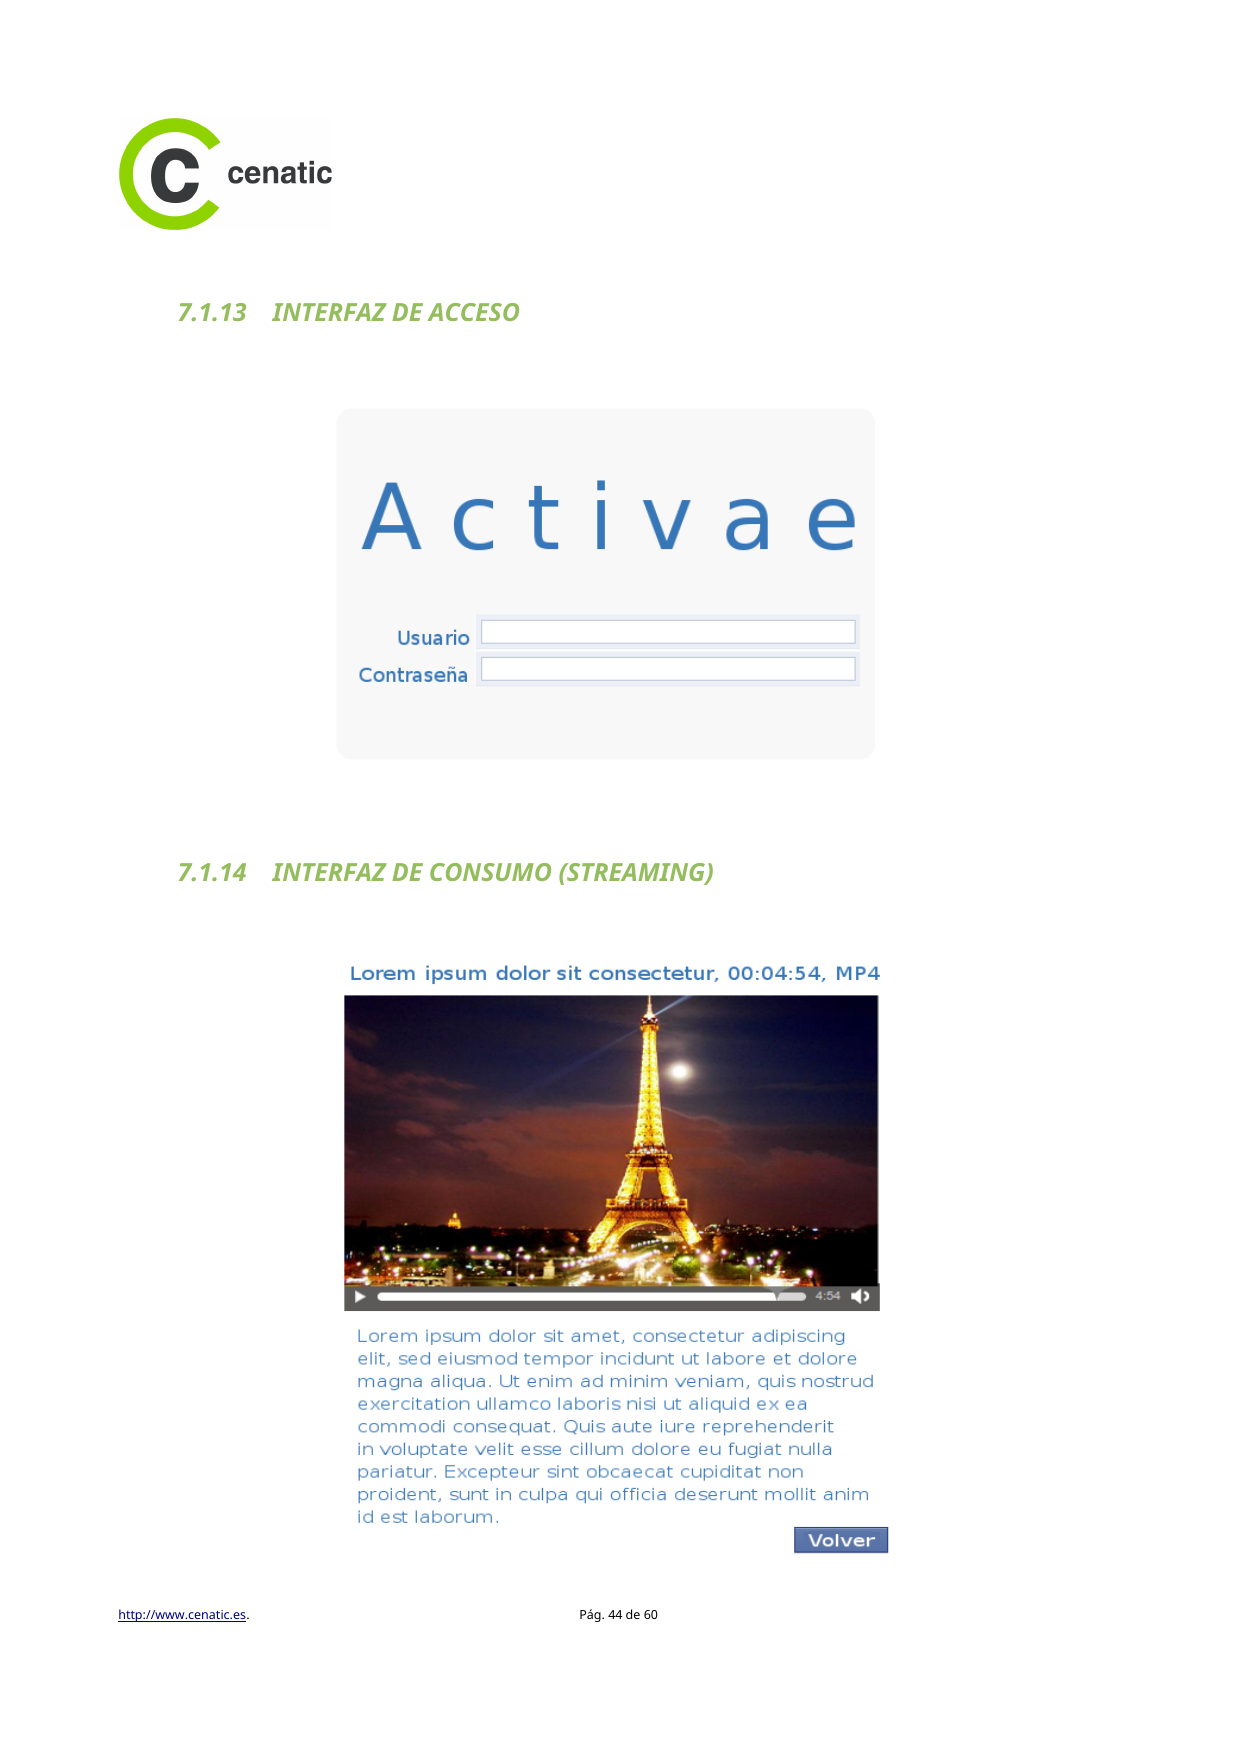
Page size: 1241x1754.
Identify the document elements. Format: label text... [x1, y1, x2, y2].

picture [327, 401, 885, 768]
subtitle INTERFAZ DE ACCESO [118, 294, 1122, 329]
picture [323, 944, 899, 1565]
picture [119, 118, 332, 230]
subtitle INTERFAZ DE CONSUMO (STREAMING) [118, 855, 1122, 889]
